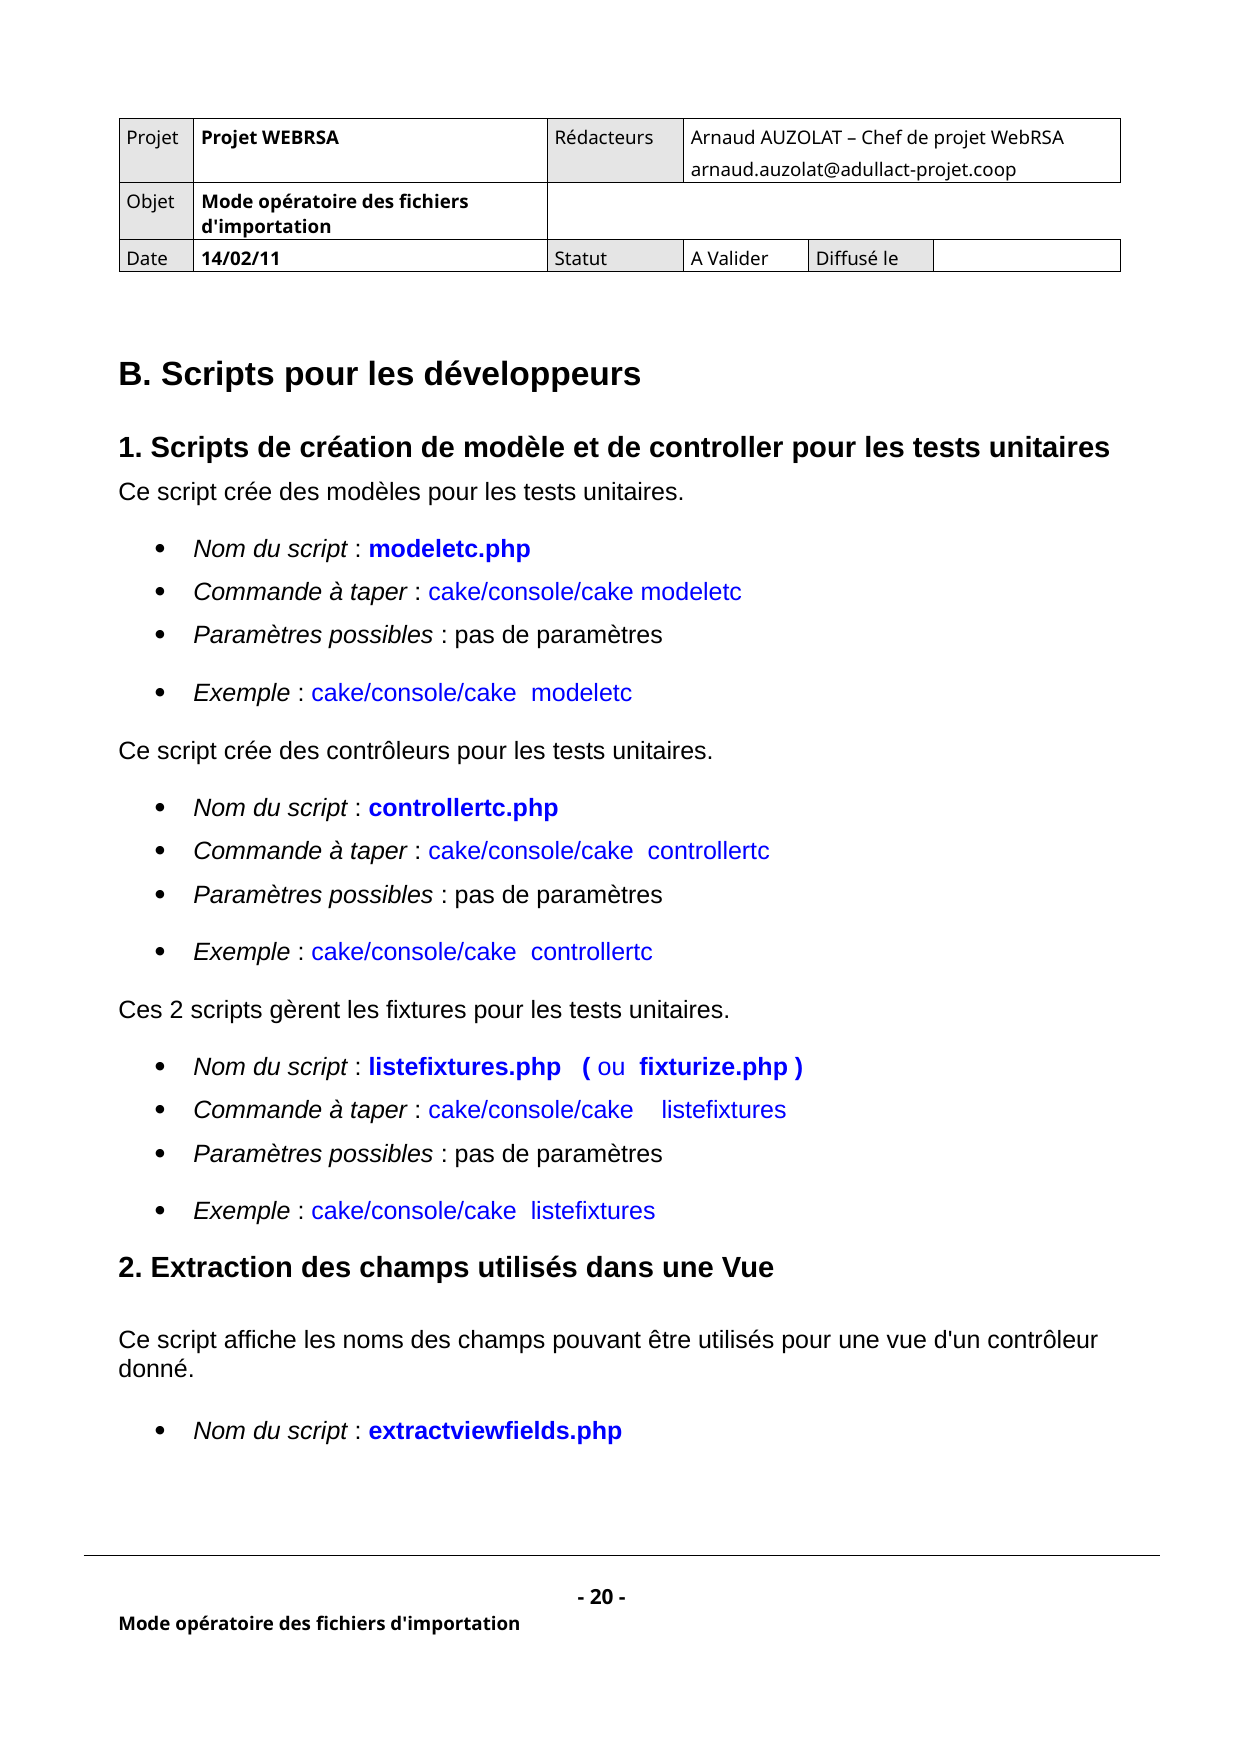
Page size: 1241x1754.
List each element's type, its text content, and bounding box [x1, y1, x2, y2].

list Nom du script : listefixtures.php ( ou fixturize.php ) [156, 1052, 1122, 1081]
list Paramètres possibles : pas de paramètres [156, 620, 1122, 649]
list Paramètres possibles : pas de paramètres [156, 1139, 1122, 1168]
list Nom du script : extractviewfields.php [156, 1416, 1122, 1445]
text Ce script crée des modèles pour les tests unitaires. [118, 476, 1122, 505]
text Ces 2 scripts gèrent les fixtures pour les tests unitaires. [118, 995, 1122, 1023]
list Nom du script : modeletc.php [156, 534, 1122, 563]
subtitle B. Scripts pour les développeurs [118, 354, 1122, 393]
list Paramètres possibles : pas de paramètres [156, 879, 1122, 908]
subtitle 2. Extraction des champs utilisés dans une Vue [118, 1250, 1122, 1284]
list Commande à taper : cake/console/cake controllertc [156, 836, 1122, 865]
list Commande à taper : cake/console/cake modeletc [156, 577, 1122, 606]
list Exemple : cake/console/cake modeletc [156, 678, 1122, 707]
list Exemple : cake/console/cake controllertc [156, 937, 1122, 966]
text Ce script affiche les noms des champs pouvant être utilisés pour une vue d'un contrôleur donné. [118, 1325, 1122, 1382]
subtitle 1. Scripts de création de modèle et de controller pour les tests unitaires [118, 430, 1122, 464]
list Nom du script : controllertc.php [156, 793, 1122, 822]
text Ce script crée des contrôleurs pour les tests unitaires. [118, 736, 1122, 764]
list Commande à taper : cake/console/cake listefixtures [156, 1096, 1122, 1124]
list Exemple : cake/console/cake listefixtures [156, 1196, 1122, 1225]
